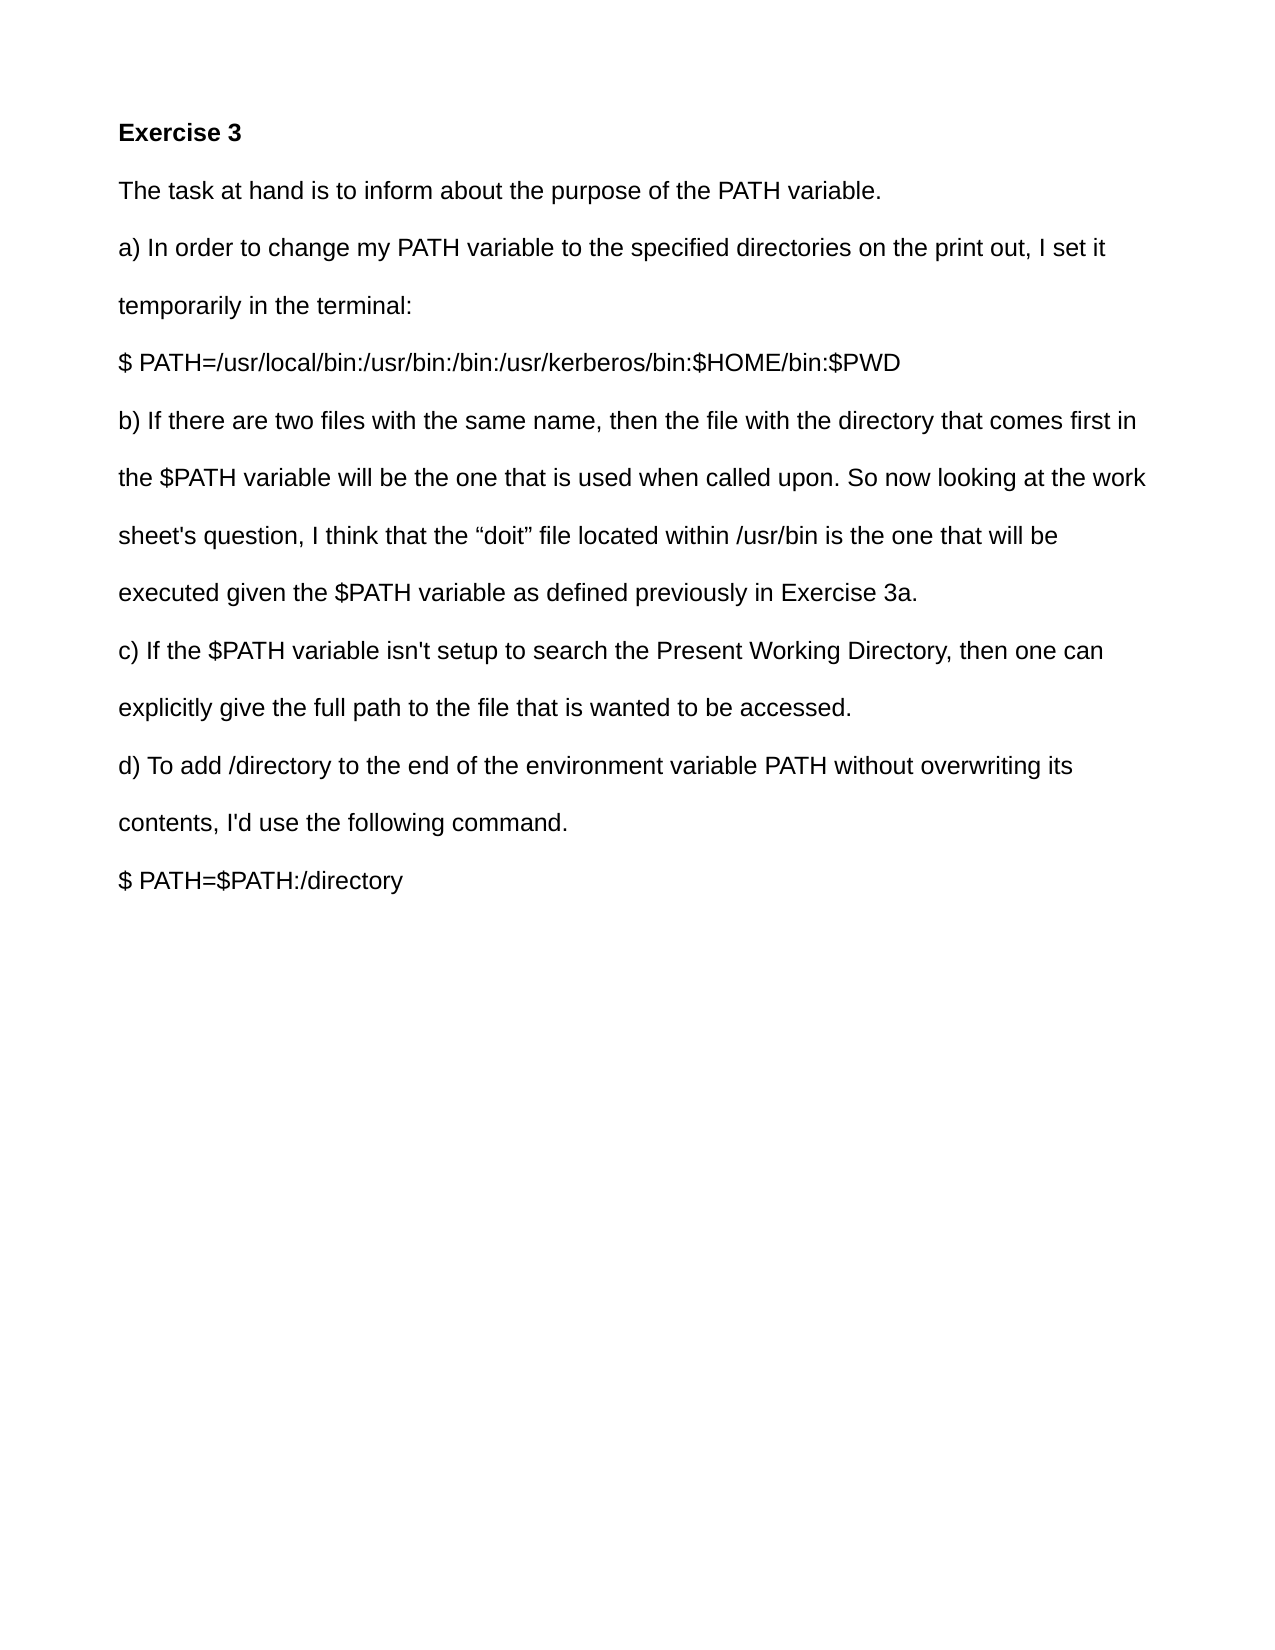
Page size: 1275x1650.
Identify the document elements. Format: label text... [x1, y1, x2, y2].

text b) If there are two files with the same name, then the file with the directory that comes first in the $PATH variable will be the one that is used when called upon. So now looking at the work sheet's question, I think that the “doit” file located within /usr/bin is the one that will be executed given the $PATH variable as defined previously in Exercise 3a. [118, 406, 1157, 607]
text $ PATH=$PATH:/directory [118, 866, 1157, 894]
text a) In order to change my PATH variable to the specified directories on the print out, I set it temporarily in the terminal: [118, 233, 1157, 319]
text d) To add /directory to the end of the environment variable PATH without overwriting its contents, I'd use the following command. [118, 751, 1157, 837]
text Exercise 3 [118, 118, 1157, 147]
text The task at hand is to inform about the purpose of the PATH variable. [118, 176, 1157, 204]
text $ PATH=/usr/local/bin:/usr/bin:/bin:/usr/kerberos/bin:$HOME/bin:$PWD [118, 348, 1157, 377]
text c) If the $PATH variable isn't setup to search the Present Working Directory, then one can explicitly give the full path to the file that is wanted to be accessed. [118, 636, 1157, 722]
